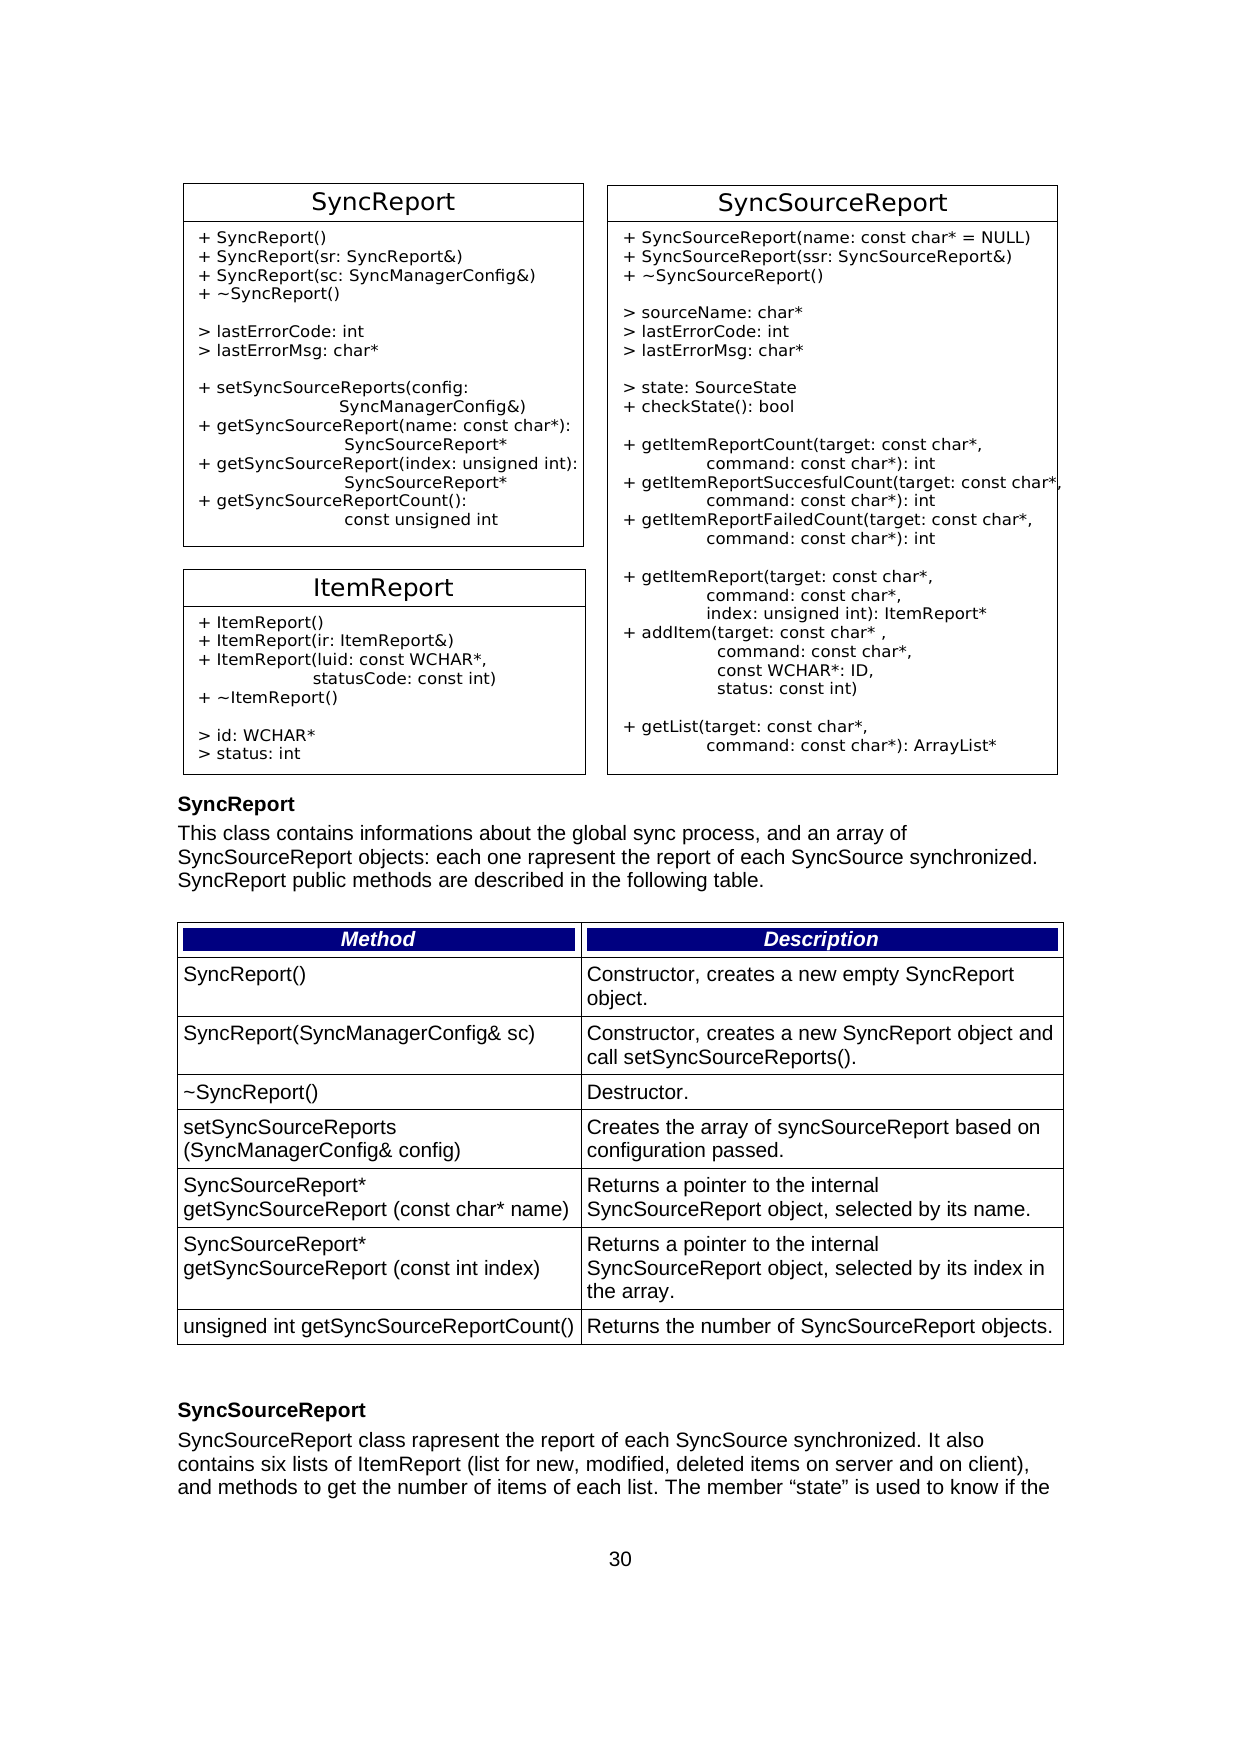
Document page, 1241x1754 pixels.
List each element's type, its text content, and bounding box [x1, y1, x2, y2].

text SyncReport public methods are described in the following table. [177, 869, 1063, 892]
text This class contains informations about the global sync process, and an array of SyncSourceReport objects: each one rapresent the report of each SyncSource synchronized. [177, 822, 1063, 869]
subtitle SyncSourceReport [177, 1399, 1063, 1422]
table_cell Destructor. [582, 1075, 1063, 1109]
table_cell Constructor, creates a new empty SyncReport object. [582, 958, 1063, 1016]
table_cell SyncReport(SyncManagerConfig& sc) [178, 1017, 581, 1074]
table_cell Returns the number of SyncSourceReport objects. [582, 1310, 1063, 1344]
table_cell SyncReport() [178, 958, 581, 1016]
table_cell ~SyncReport() [178, 1075, 581, 1109]
table_cell Returns a pointer to the internal SyncSourceReport object, selected by its index in the array. [582, 1228, 1063, 1309]
table_cell setSyncSourceReports (SyncManagerConfig& config) [178, 1110, 581, 1168]
table_cell Creates the array of syncSourceReport based on configuration passed. [582, 1110, 1063, 1168]
text SyncSourceReport class rapresent the report of each SyncSource synchronized. It also contains six lists of ItemReport (list for new, modified, deleted items on server and on client), and methods to get the number of items of each list. The member “state” is used to know if the [177, 1428, 1063, 1499]
table_cell unsigned int getSyncSourceReportCount() [178, 1310, 581, 1344]
table_cell SyncSourceReport* getSyncSourceReport (const char* name) [178, 1169, 581, 1227]
table_cell SyncSourceReport* getSyncSourceReport (const int index) [178, 1228, 581, 1309]
subtitle SyncReport [177, 177, 1063, 816]
table_header Description [582, 923, 1063, 957]
table_cell Returns a pointer to the internal SyncSourceReport object, selected by its name. [582, 1169, 1063, 1227]
table_header Method [178, 923, 581, 957]
table_cell Constructor, creates a new SyncReport object and call setSyncSourceReports(). [582, 1017, 1063, 1074]
